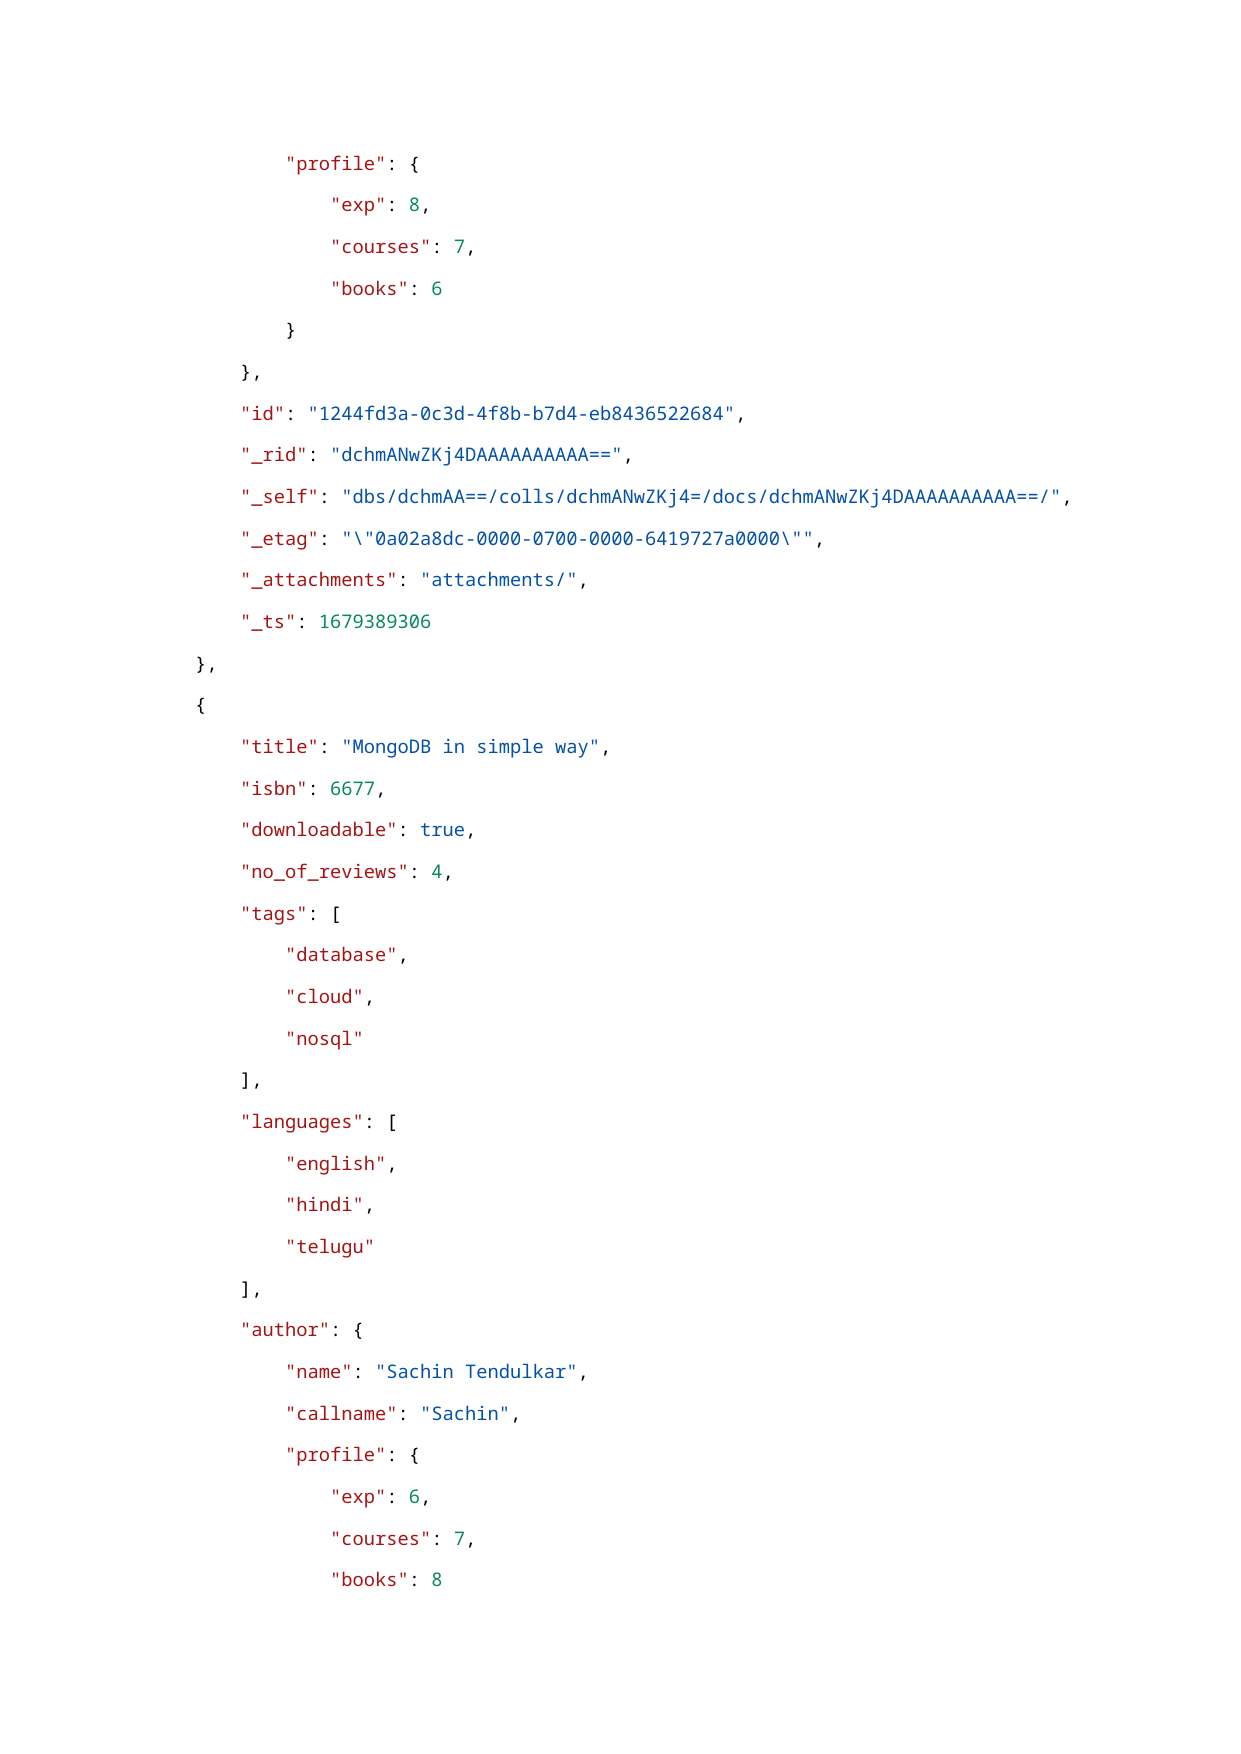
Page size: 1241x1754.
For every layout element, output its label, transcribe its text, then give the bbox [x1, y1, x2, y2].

text "_rid": "dchmANwZKj4DAAAAAAAAAA==", [150, 442, 1090, 467]
text "exp": 6, [150, 1483, 1090, 1508]
text "books": 8 [150, 1567, 1090, 1592]
text "author": { [150, 1317, 1090, 1342]
text }, [150, 358, 1090, 383]
text "languages": [ [150, 1108, 1090, 1133]
text "nosql" [150, 1025, 1090, 1050]
text } [150, 317, 1090, 342]
text { [150, 692, 1090, 717]
text "cloud", [150, 983, 1090, 1008]
text "english", [150, 1150, 1090, 1175]
text "no_of_reviews": 4, [150, 858, 1090, 883]
text "downloadable": true, [150, 817, 1090, 842]
text "title": "MongoDB in simple way", [150, 733, 1090, 758]
text "courses": 7, [150, 1525, 1090, 1550]
text "callname": "Sachin", [150, 1400, 1090, 1425]
text "profile": { [150, 150, 1090, 175]
text ], [150, 1067, 1090, 1092]
text "_self": "dbs/dchmAA==/colls/dchmANwZKj4=/docs/dchmANwZKj4DAAAAAAAAAA==/", [150, 483, 1090, 508]
text "hindi", [150, 1192, 1090, 1217]
text ], [150, 1275, 1090, 1300]
text "database", [150, 942, 1090, 967]
text "tags": [ [150, 900, 1090, 925]
text "_attachments": "attachments/", [150, 567, 1090, 592]
text "isbn": 6677, [150, 775, 1090, 800]
text "telugu" [150, 1233, 1090, 1258]
text "books": 6 [150, 275, 1090, 300]
text "profile": { [150, 1442, 1090, 1467]
text "id": "1244fd3a-0c3d-4f8b-b7d4-eb8436522684", [150, 400, 1090, 425]
text "name": "Sachin Tendulkar", [150, 1358, 1090, 1383]
text "_ts": 1679389306 [150, 608, 1090, 633]
text "courses": 7, [150, 233, 1090, 258]
text "exp": 8, [150, 192, 1090, 217]
text }, [150, 650, 1090, 675]
text "_etag": "\"0a02a8dc-0000-0700-0000-6419727a0000\"", [150, 525, 1090, 550]
